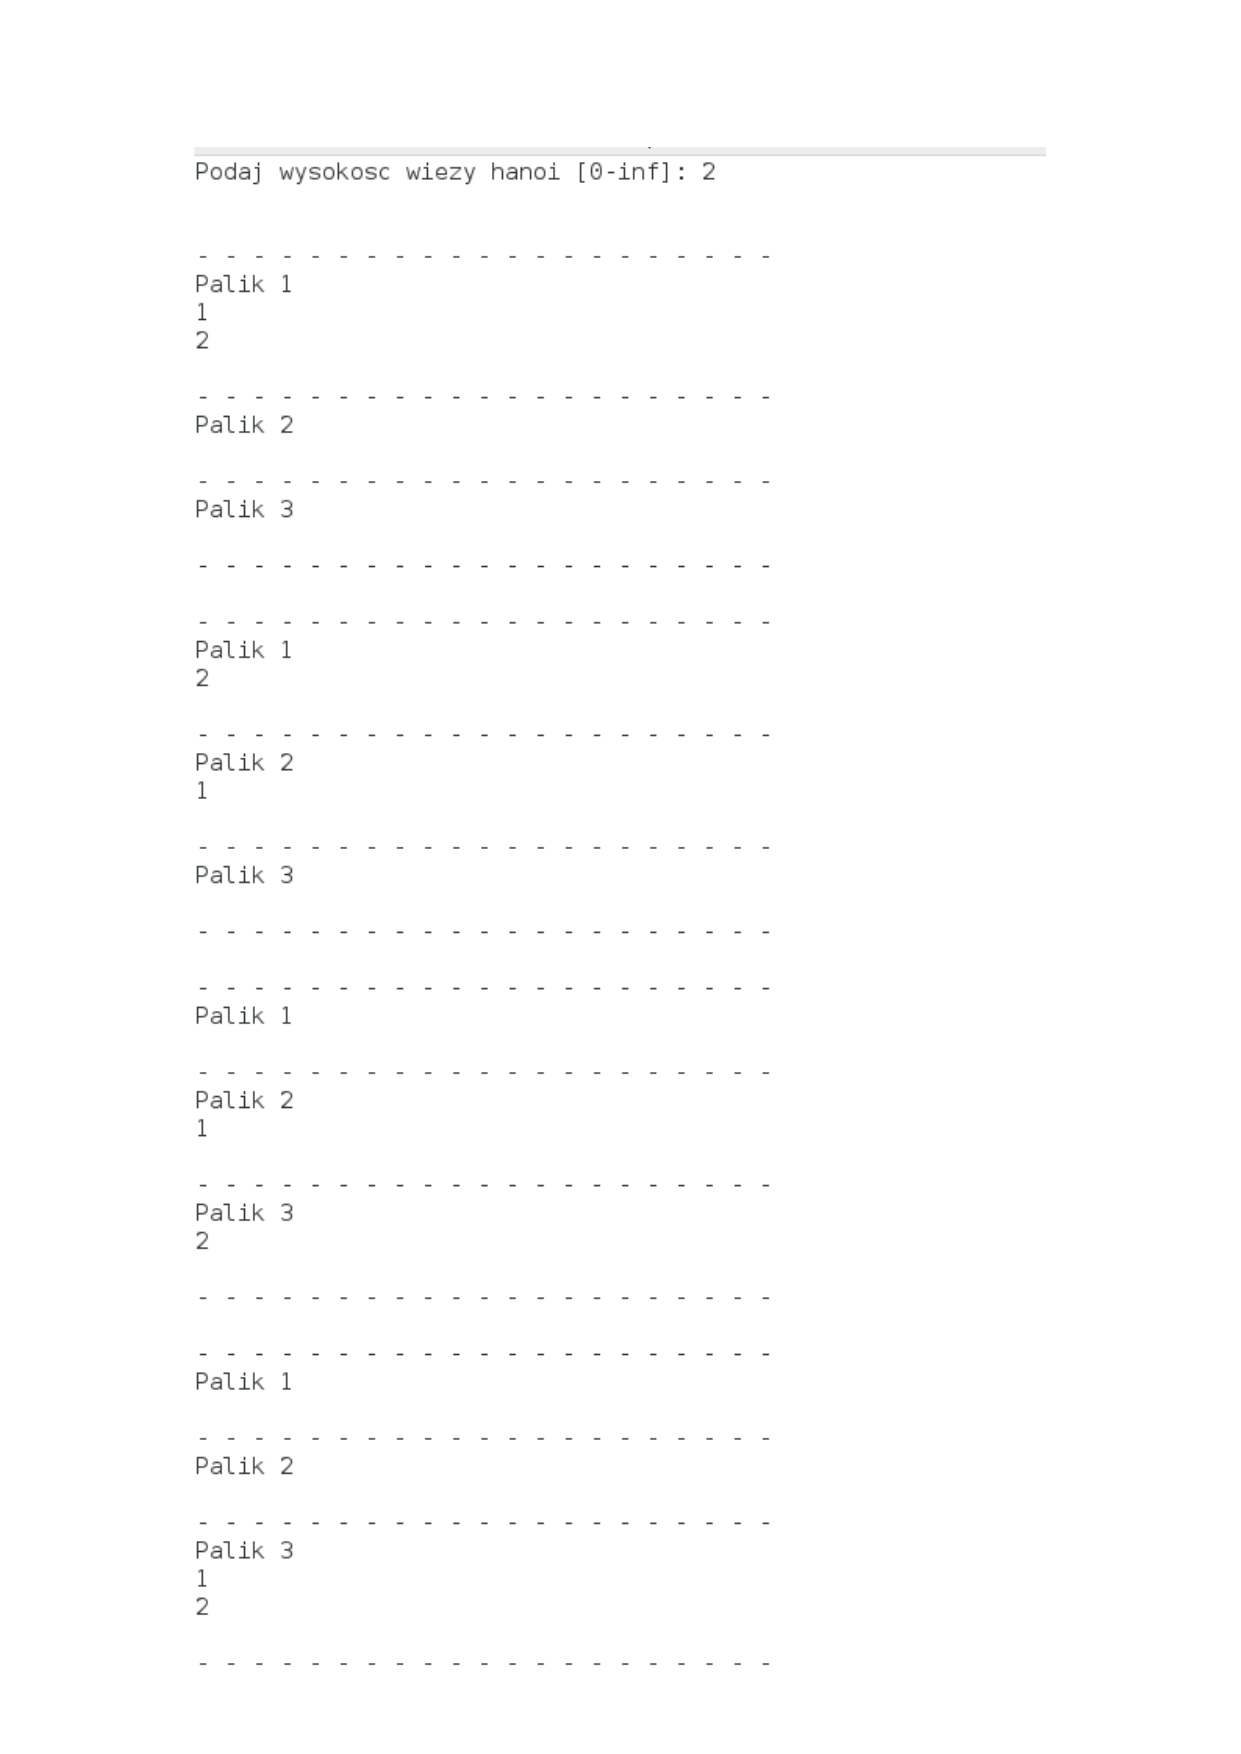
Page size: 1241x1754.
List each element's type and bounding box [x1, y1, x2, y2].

picture [194, 147, 1046, 1687]
